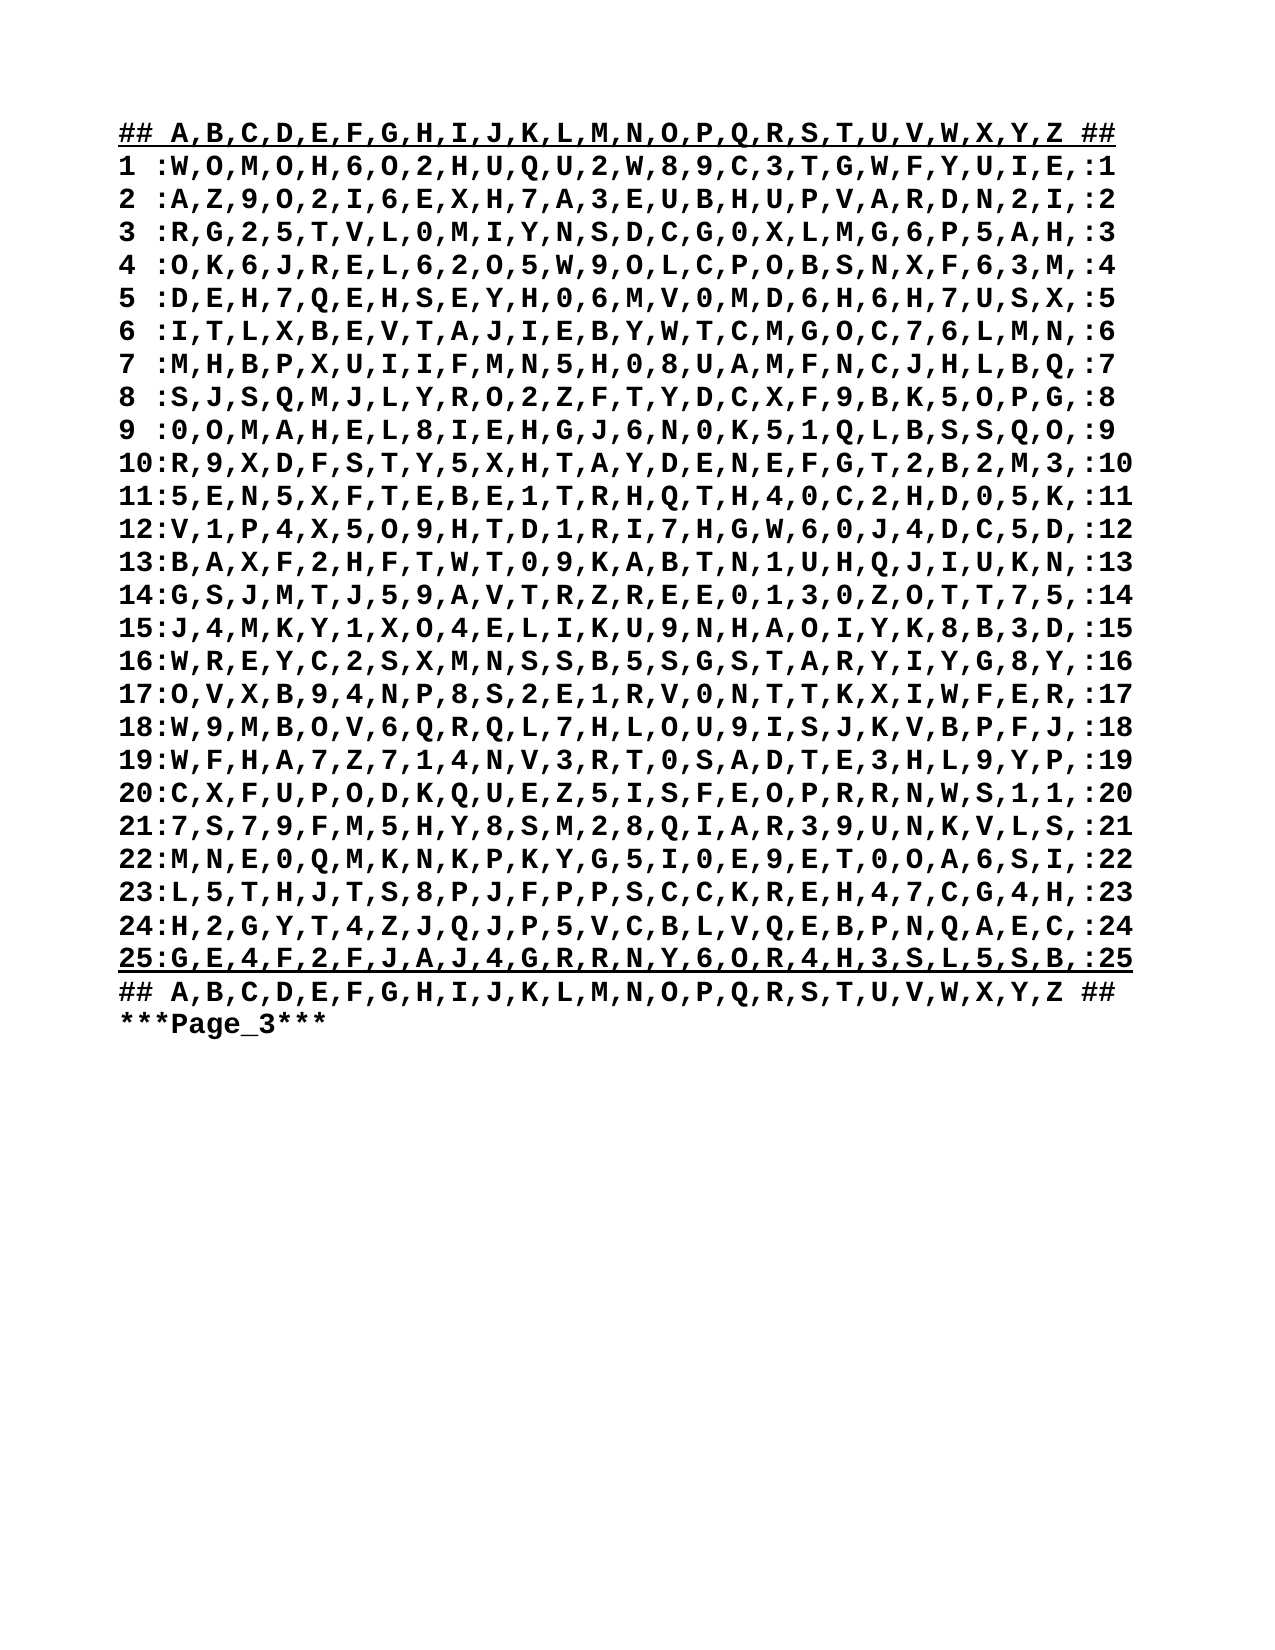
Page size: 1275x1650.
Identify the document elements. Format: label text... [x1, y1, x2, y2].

text 14:G,S,J,M,T,J,5,9,A,V,T,R,Z,R,E,E,0,1,3,0,Z,O,T,T,7,5,:14 [118, 580, 1157, 613]
text 17:O,V,X,B,9,4,N,P,8,S,2,E,1,R,V,0,N,T,T,K,X,I,W,F,E,R,:17 [118, 679, 1157, 712]
text 1 :W,O,M,O,H,6,O,2,H,U,Q,U,2,W,8,9,C,3,T,G,W,F,Y,U,I,E,:1 [118, 151, 1157, 184]
text 20:C,X,F,U,P,O,D,K,Q,U,E,Z,5,I,S,F,E,O,P,R,R,N,W,S,1,1,:20 [118, 778, 1157, 812]
text 15:J,4,M,K,Y,1,X,O,4,E,L,I,K,U,9,N,H,A,O,I,Y,K,8,B,3,D,:15 [118, 613, 1157, 646]
text 4 :O,K,6,J,R,E,L,6,2,O,5,W,9,O,L,C,P,O,B,S,N,X,F,6,3,M,:4 [118, 250, 1157, 283]
text 8 :S,J,S,Q,M,J,L,Y,R,O,2,Z,F,T,Y,D,C,X,F,9,B,K,5,O,P,G,:8 [118, 382, 1157, 415]
text 6 :I,T,L,X,B,E,V,T,A,J,I,E,B,Y,W,T,C,M,G,O,C,7,6,L,M,N,:6 [118, 316, 1157, 349]
text 13:B,A,X,F,2,H,F,T,W,T,0,9,K,A,B,T,N,1,U,H,Q,J,I,U,K,N,:13 [118, 547, 1157, 580]
text 9 :0,O,M,A,H,E,L,8,I,E,H,G,J,6,N,0,K,5,1,Q,L,B,S,S,Q,O,:9 [118, 415, 1157, 448]
text 12:V,1,P,4,X,5,O,9,H,T,D,1,R,I,7,H,G,W,6,0,J,4,D,C,5,D,:12 [118, 514, 1157, 547]
text 2 :A,Z,9,O,2,I,6,E,X,H,7,A,3,E,U,B,H,U,P,V,A,R,D,N,2,I,:2 [118, 184, 1157, 217]
text 3 :R,G,2,5,T,V,L,0,M,I,Y,N,S,D,C,G,0,X,L,M,G,6,P,5,A,H,:3 [118, 217, 1157, 250]
text 22:M,N,E,0,Q,M,K,N,K,P,K,Y,G,5,I,0,E,9,E,T,0,O,A,6,S,I,:22 [118, 844, 1157, 878]
text 21:7,S,7,9,F,M,5,H,Y,8,S,M,2,8,Q,I,A,R,3,9,U,N,K,V,L,S,:21 [118, 812, 1157, 844]
text 25:G,E,4,F,2,F,J,A,J,4,G,R,R,N,Y,6,O,R,4,H,3,S,L,5,S,B,:25 [118, 944, 1157, 977]
text ***Page_3*** [118, 1010, 1157, 1043]
text ## A,B,C,D,E,F,G,H,I,J,K,L,M,N,O,P,Q,R,S,T,U,V,W,X,Y,Z ## [118, 977, 1157, 1010]
text 5 :D,E,H,7,Q,E,H,S,E,Y,H,0,6,M,V,0,M,D,6,H,6,H,7,U,S,X,:5 [118, 283, 1157, 316]
text 7 :M,H,B,P,X,U,I,I,F,M,N,5,H,0,8,U,A,M,F,N,C,J,H,L,B,Q,:7 [118, 349, 1157, 382]
text 11:5,E,N,5,X,F,T,E,B,E,1,T,R,H,Q,T,H,4,0,C,2,H,D,0,5,K,:11 [118, 481, 1157, 514]
text ## A,B,C,D,E,F,G,H,I,J,K,L,M,N,O,P,Q,R,S,T,U,V,W,X,Y,Z ## [118, 118, 1157, 151]
text 23:L,5,T,H,J,T,S,8,P,J,F,P,P,S,C,C,K,R,E,H,4,7,C,G,4,H,:23 [118, 878, 1157, 911]
text 24:H,2,G,Y,T,4,Z,J,Q,J,P,5,V,C,B,L,V,Q,E,B,P,N,Q,A,E,C,:24 [118, 911, 1157, 944]
text 19:W,F,H,A,7,Z,7,1,4,N,V,3,R,T,0,S,A,D,T,E,3,H,L,9,Y,P,:19 [118, 746, 1157, 778]
text 16:W,R,E,Y,C,2,S,X,M,N,S,S,B,5,S,G,S,T,A,R,Y,I,Y,G,8,Y,:16 [118, 646, 1157, 679]
text 10:R,9,X,D,F,S,T,Y,5,X,H,T,A,Y,D,E,N,E,F,G,T,2,B,2,M,3,:10 [118, 448, 1157, 481]
text 18:W,9,M,B,O,V,6,Q,R,Q,L,7,H,L,O,U,9,I,S,J,K,V,B,P,F,J,:18 [118, 712, 1157, 746]
